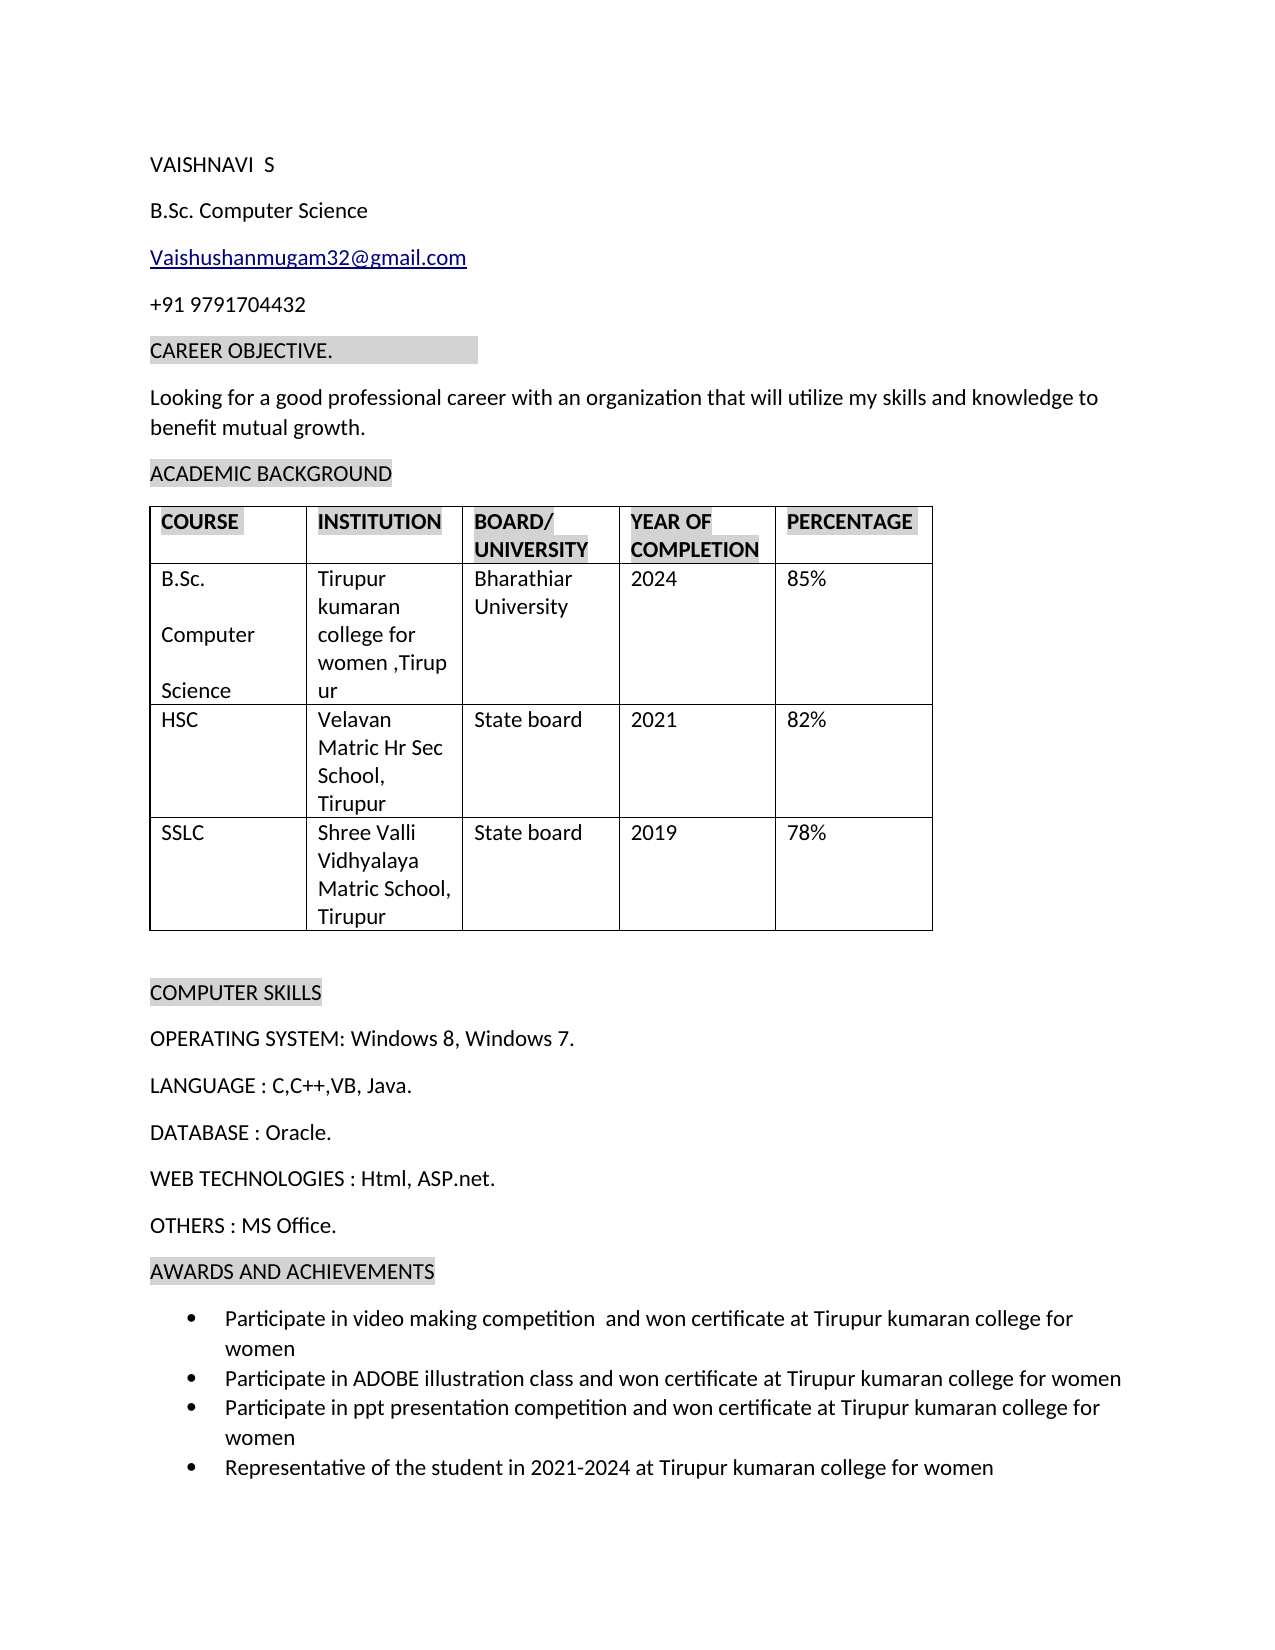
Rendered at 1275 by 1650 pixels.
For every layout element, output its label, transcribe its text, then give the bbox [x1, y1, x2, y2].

text COMPUTER SKILLS [150, 978, 1125, 1006]
table_cell Shree Valli Vidhyalaya Matric School, Tirupur [307, 818, 462, 930]
text Looking for a good professional career with an organization that will utilize my skills and knowledge to benefit mutual growth. [150, 383, 1125, 441]
list Participate in ppt presentation competition and won certificate at Tirupur kumaran college for women [187, 1393, 1125, 1451]
table_header BOARD/ UNIVERSITY [463, 507, 619, 563]
list Participate in ADOBE illustration class and won certificate at Tirupur kumaran college for women [187, 1364, 1125, 1392]
table_cell 2024 [620, 564, 775, 704]
table_cell Velavan Matric Hr Sec School, Tirupur [307, 705, 462, 817]
table_cell State board [463, 705, 619, 817]
table_cell B.Sc. Computer Science [151, 564, 306, 704]
text OPERATING SYSTEM: Windows 8, Windows 7. [150, 1024, 1125, 1052]
table_header PERCENTAGE [776, 507, 932, 563]
table_cell 85% [776, 564, 932, 704]
table_cell HSC [151, 705, 306, 817]
text DATABASE : Oracle. [150, 1118, 1125, 1146]
table_cell 2019 [620, 818, 775, 930]
table_cell 78% [776, 818, 932, 930]
table_header COURSE [151, 507, 306, 563]
table_header INSTITUTION [307, 507, 462, 563]
text ACADEMIC BACKGROUND [150, 459, 1125, 487]
list Participate in video making competition and won certificate at Tirupur kumaran college for women [187, 1304, 1125, 1362]
text LANGUAGE : C,C++,VB, Java. [150, 1071, 1125, 1099]
table_cell 2021 [620, 705, 775, 817]
text B.Sc. Computer Science [150, 197, 1125, 224]
table_cell State board [463, 818, 619, 930]
table_cell SSLC [151, 818, 306, 930]
table_cell Bharathiar University [463, 564, 619, 704]
text OTHERS : MS Office. [150, 1211, 1125, 1239]
text WEB TECHNOLOGIES : Html, ASP.net. [150, 1164, 1125, 1192]
text CAREER OBJECTIVE. [150, 336, 1125, 364]
text VAISHNAVI S [150, 150, 1125, 178]
table_cell 82% [776, 705, 932, 817]
text Vaishushanmugam32@gmail.com [150, 243, 1125, 271]
list Representative of the student in 2021-2024 at Tirupur kumaran college for women [187, 1453, 1125, 1481]
table_cell Tirupur kumaran college for women ,Tirupur [307, 564, 462, 704]
table_header YEAR OF COMPLETION [620, 507, 775, 563]
text +91 9791704432 [150, 290, 1125, 318]
text AWARDS AND ACHIEVEMENTS [150, 1257, 1125, 1285]
